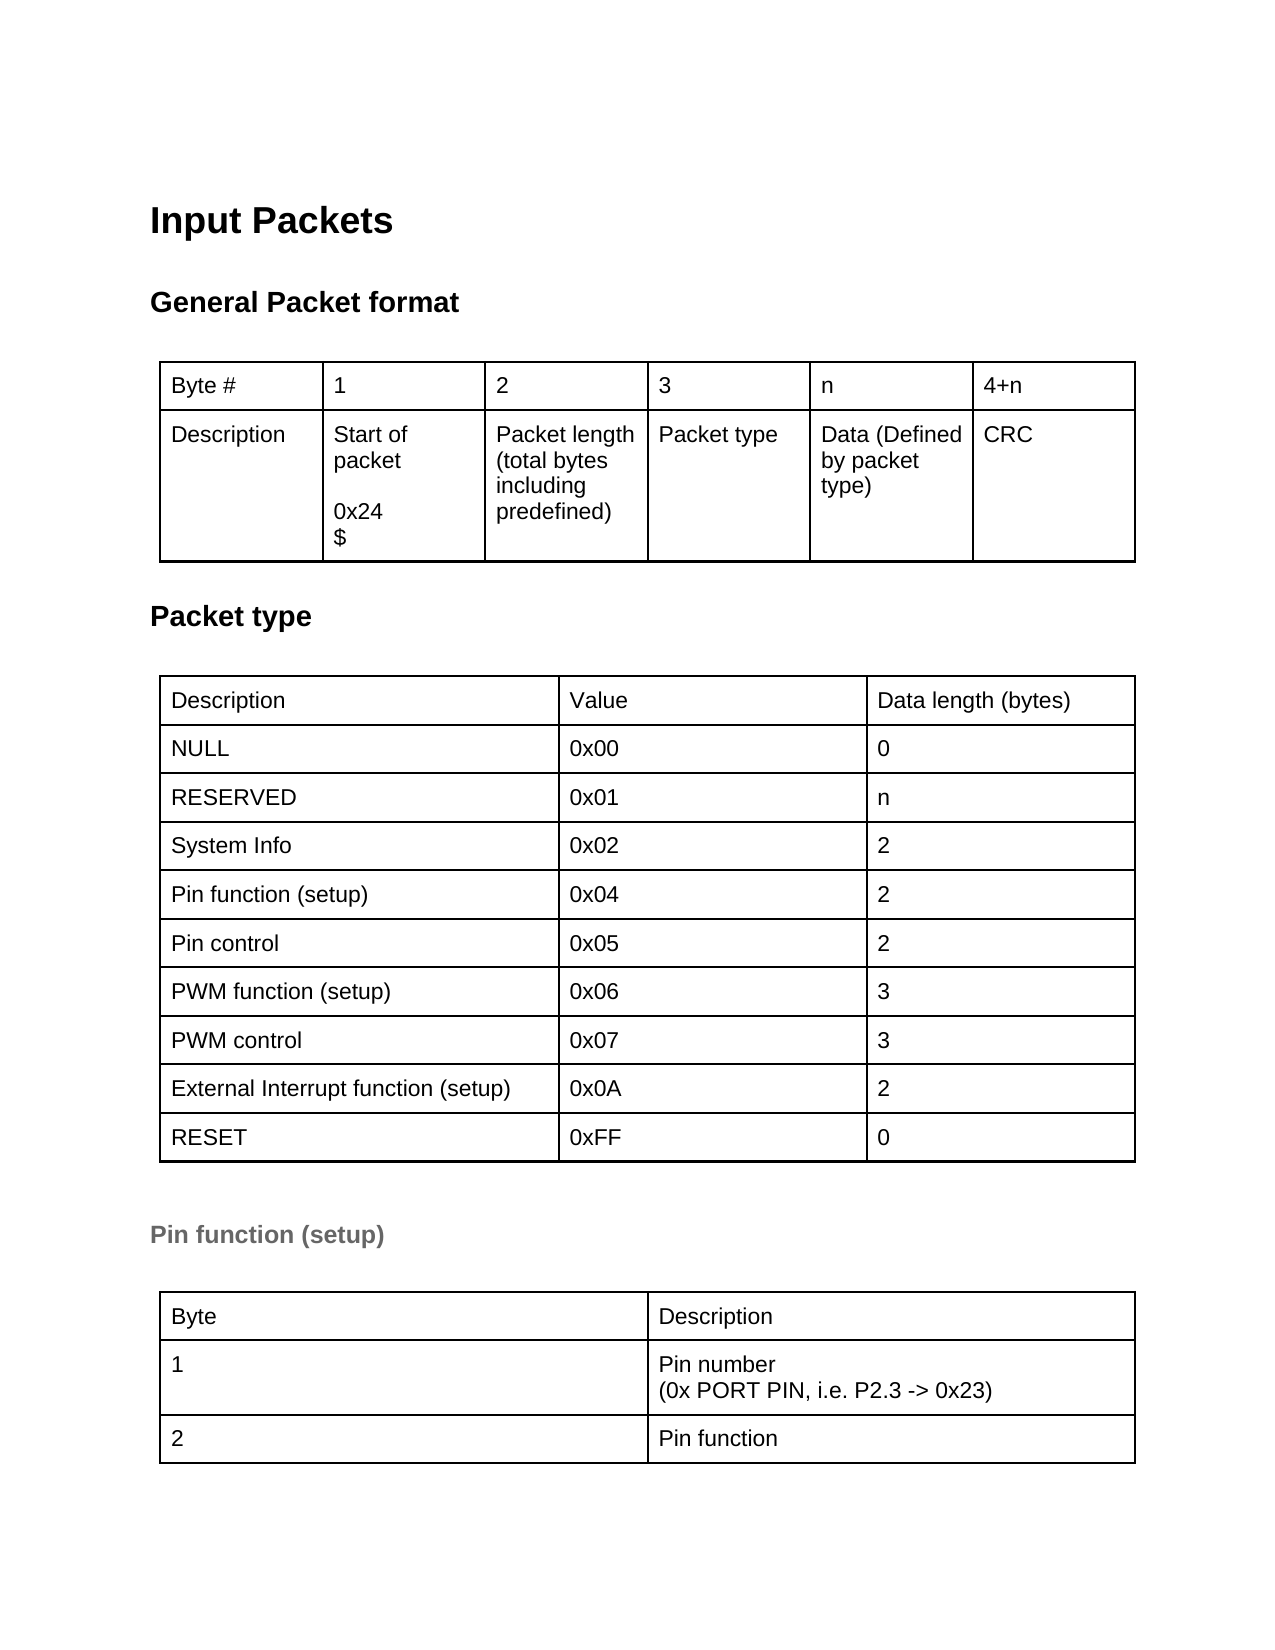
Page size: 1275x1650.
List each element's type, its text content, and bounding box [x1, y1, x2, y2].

table_header 1 [324, 363, 484, 409]
table_cell Data (Defined by packet type) [811, 411, 972, 560]
subtitle Pin function (setup) [150, 1221, 1125, 1249]
table_cell RESERVED [161, 774, 558, 821]
table_cell Pin number (0x PORT PIN, i.e. P2.3 -> 0x23) [649, 1341, 1134, 1413]
table_cell n [868, 774, 1134, 821]
table_cell 0x02 [560, 823, 866, 869]
table_cell 2 [161, 1416, 647, 1462]
table_cell Packet length (total bytes including predefined) [486, 411, 647, 560]
table_cell 0x07 [560, 1017, 866, 1063]
table_cell 2 [868, 920, 1134, 966]
table_cell Description [161, 411, 322, 560]
table_cell CRC [974, 411, 1134, 560]
table_cell 0 [868, 1114, 1134, 1160]
table_cell External Interrupt function (setup) [161, 1065, 558, 1112]
table_cell Packet type [649, 411, 809, 560]
table_cell 0x0A [560, 1065, 866, 1112]
subtitle General Packet format [150, 286, 1125, 318]
table_cell 0x06 [560, 968, 866, 1015]
table_cell System Info [161, 823, 558, 869]
table_header Data length (bytes) [868, 677, 1134, 723]
table_header n [811, 363, 972, 409]
table_cell NULL [161, 726, 558, 772]
table_cell 0 [868, 726, 1134, 772]
table_header 3 [649, 363, 809, 409]
table_header 4+n [974, 363, 1134, 409]
table_cell 0x04 [560, 871, 866, 918]
subtitle Packet type [150, 600, 1125, 632]
table_header Value [560, 677, 866, 723]
table_header Byte [161, 1293, 647, 1339]
table_cell Start of packet 0x24 $ [324, 411, 484, 560]
table_cell Pin function [649, 1416, 1134, 1462]
table_cell PWM control [161, 1017, 558, 1063]
table_cell 2 [868, 871, 1134, 918]
table_cell 0x05 [560, 920, 866, 966]
table_cell 2 [868, 1065, 1134, 1112]
table_cell Pin control [161, 920, 558, 966]
table_cell 0x00 [560, 726, 866, 772]
table_cell 3 [868, 1017, 1134, 1063]
table_header Description [161, 677, 558, 723]
table_cell 0xFF [560, 1114, 866, 1160]
table_cell Pin function (setup) [161, 871, 558, 918]
table_cell 2 [868, 823, 1134, 869]
table_header 2 [486, 363, 647, 409]
table_cell 1 [161, 1341, 647, 1413]
table_cell 3 [868, 968, 1134, 1015]
subtitle Input Packets [150, 200, 1125, 242]
table_cell RESET [161, 1114, 558, 1160]
table_header Description [649, 1293, 1134, 1339]
table_cell PWM function (setup) [161, 968, 558, 1015]
table_header Byte # [161, 363, 322, 409]
table_cell 0x01 [560, 774, 866, 821]
